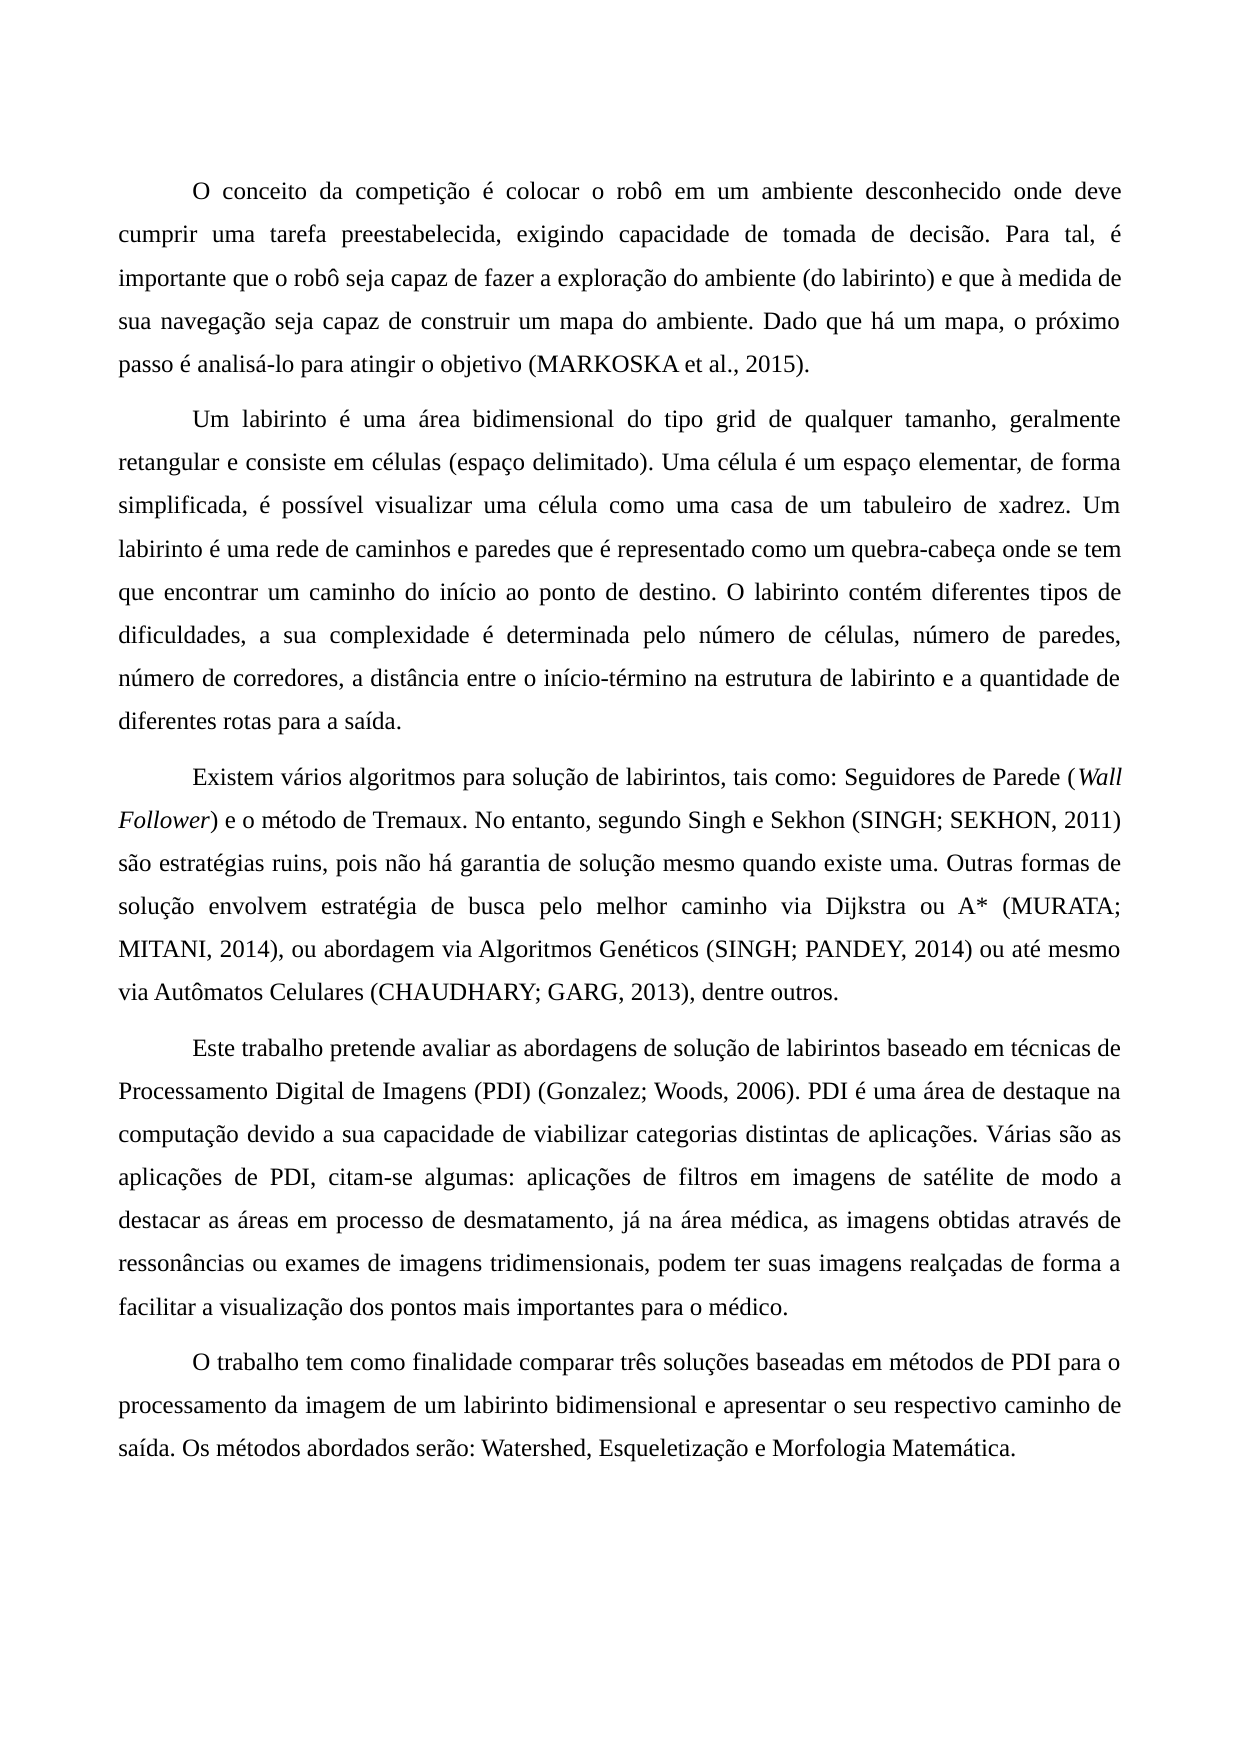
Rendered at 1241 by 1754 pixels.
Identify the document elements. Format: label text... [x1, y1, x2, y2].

text O trabalho tem como finalidade comparar três soluções baseadas em métodos de PDI para o processamento da imagem de um labirinto bidimensional e apresentar o seu respectivo caminho de saída. Os métodos abordados serão: Watershed, Esqueletização e Morfologia Matemática. [118, 1347, 1122, 1462]
text Existem vários algoritmos para solução de labirintos, tais como: Seguidores de Parede (Wall Follower) e o método de Tremaux. No entanto, segundo Singh e Sekhon (SINGH; SEKHON, 2011) são estratégias ruins, pois não há garantia de solução mesmo quando existe uma. Outras formas de solução envolvem estratégia de busca pelo melhor caminho via Dijkstra ou A* (MURATA; MITANI, 2014), ou abordagem via Algoritmos Genéticos (SINGH; PANDEY, 2014) ou até mesmo via Autômatos Celulares (CHAUDHARY; GARG, 2013), dentre outros. [118, 762, 1122, 1006]
text O conceito da competição é colocar o robô em um ambiente desconhecido onde deve cumprir uma tarefa preestabelecida, exigindo capacidade de tomada de decisão. Para tal, é importante que o robô seja capaz de fazer a exploração do ambiente (do labirinto) e que à medida de sua navegação seja capaz de construir um mapa do ambiente. Dado que há um mapa, o próximo passo é analisá-lo para atingir o objetivo (MARKOSKA et al., 2015). [118, 176, 1122, 378]
text Este trabalho pretende avaliar as abordagens de solução de labirintos baseado em técnicas de Processamento Digital de Imagens (PDI) (Gonzalez; Woods, 2006). PDI é uma área de destaque na computação devido a sua capacidade de viabilizar categorias distintas de aplicações. Várias são as aplicações de PDI, citam-se algumas: aplicações de filtros em imagens de satélite de modo a destacar as áreas em processo de desmatamento, já na área médica, as imagens obtidas através de ressonâncias ou exames de imagens tridimensionais, podem ter suas imagens realçadas de forma a facilitar a visualização dos pontos mais importantes para o médico. [118, 1033, 1122, 1320]
text Um labirinto é uma área bidimensional do tipo grid de qualquer tamanho, geralmente retangular e consiste em células (espaço delimitado). Uma célula é um espaço elementar, de forma simplificada, é possível visualizar uma célula como uma casa de um tabuleiro de xadrez. Um labirinto é uma rede de caminhos e paredes que é representado como um quebra-cabeça onde se tem que encontrar um caminho do início ao ponto de destino. O labirinto contém diferentes tipos de dificuldades, a sua complexidade é determinada pelo número de células, número de paredes, número de corredores, a distância entre o início-término na estrutura de labirinto e a quantidade de diferentes rotas para a saída. [118, 404, 1122, 735]
